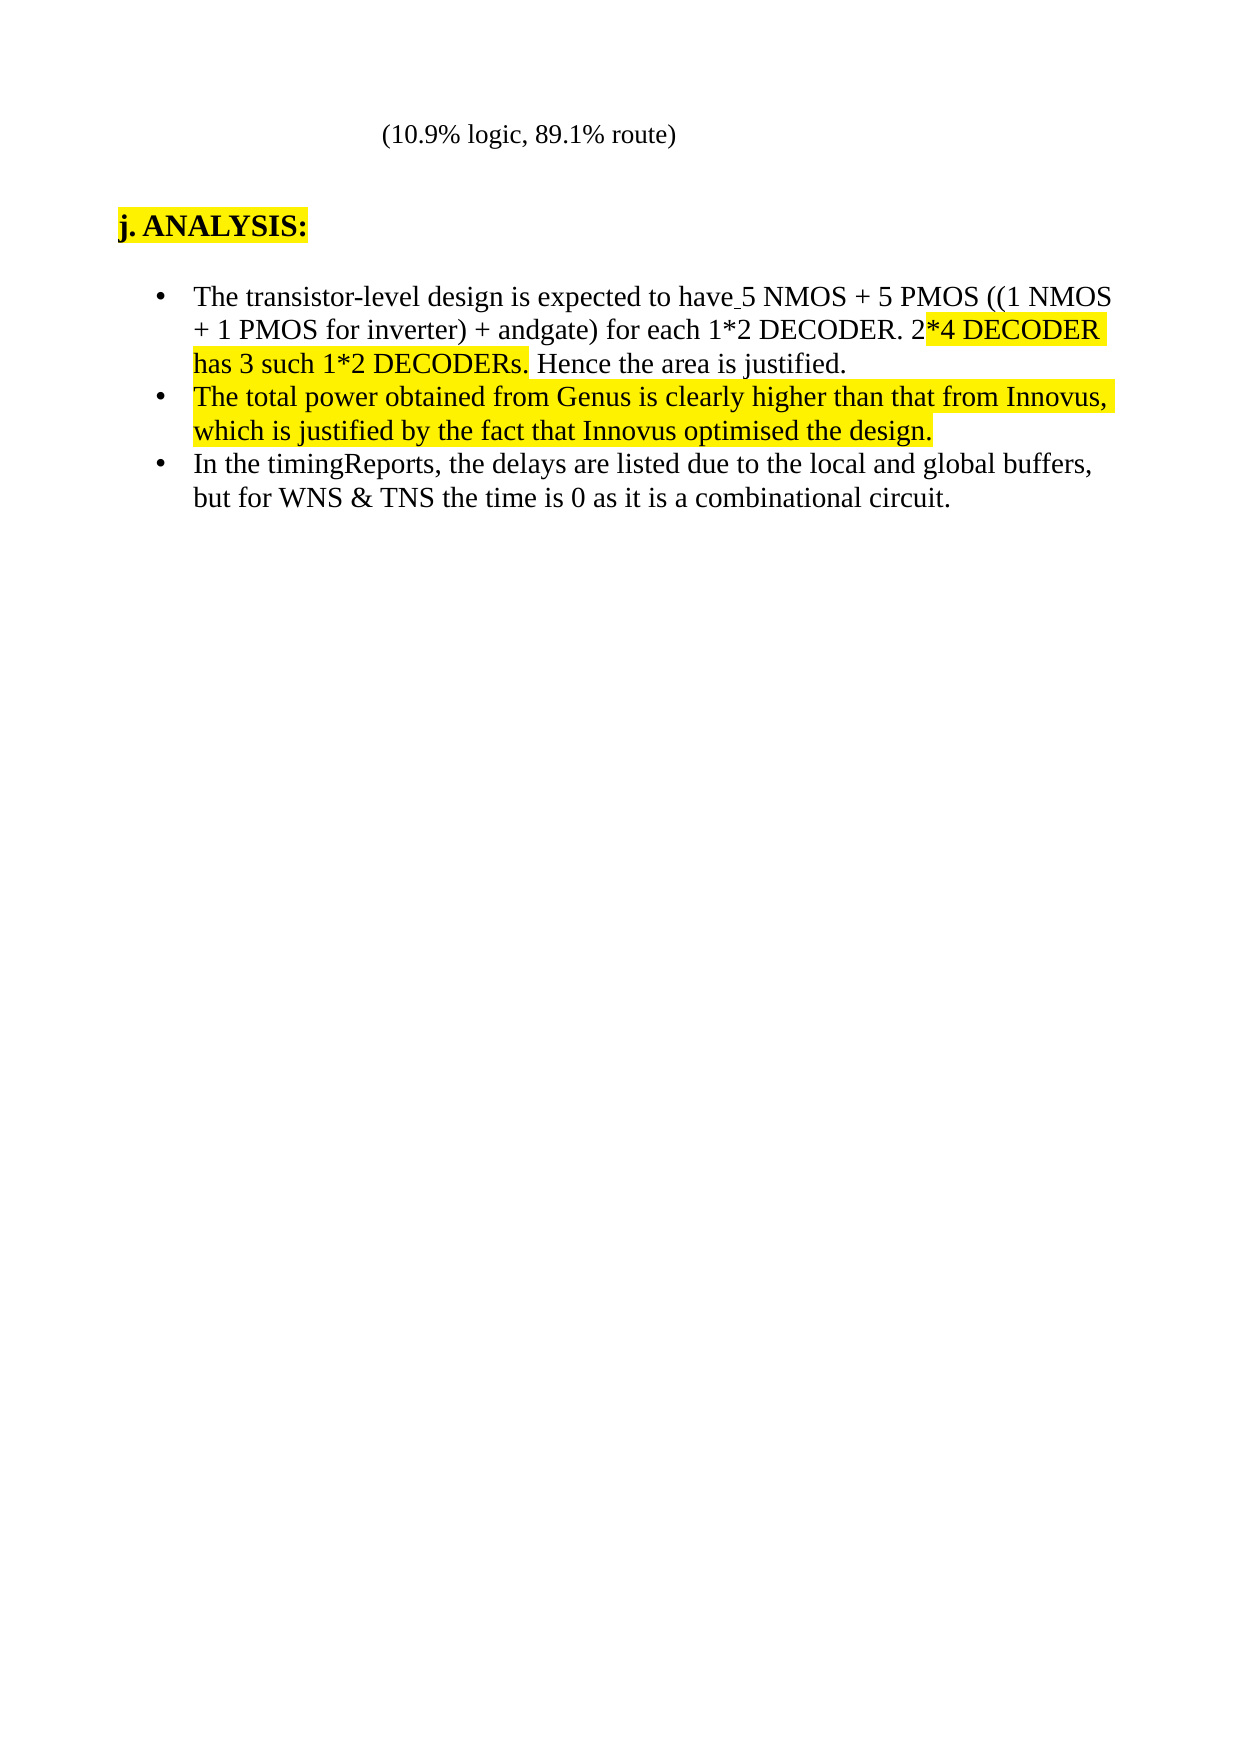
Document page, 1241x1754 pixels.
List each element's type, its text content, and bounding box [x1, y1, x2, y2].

list The transistor-level design is expected to have 5 NMOS + 5 PMOS ((1 NMOS + 1 PMOS for inverter) + andgate) for each 1*2 DECODER. 2*4 DECODER has 3 such 1*2 DECODERs. Hence the area is justified. [156, 279, 1122, 379]
text j. ANALYSIS: [118, 207, 1122, 243]
list The total power obtained from Genus is clearly higher than that from Innovus, which is justified by the fact that Innovus optimised the design. [156, 379, 1122, 447]
list In the timingReports, the delays are listed due to the local and global buffers, but for WNS & TNS the time is 0 as it is a combinational circuit. [156, 447, 1122, 514]
text (10.9% logic, 89.1% route) [118, 118, 1122, 149]
